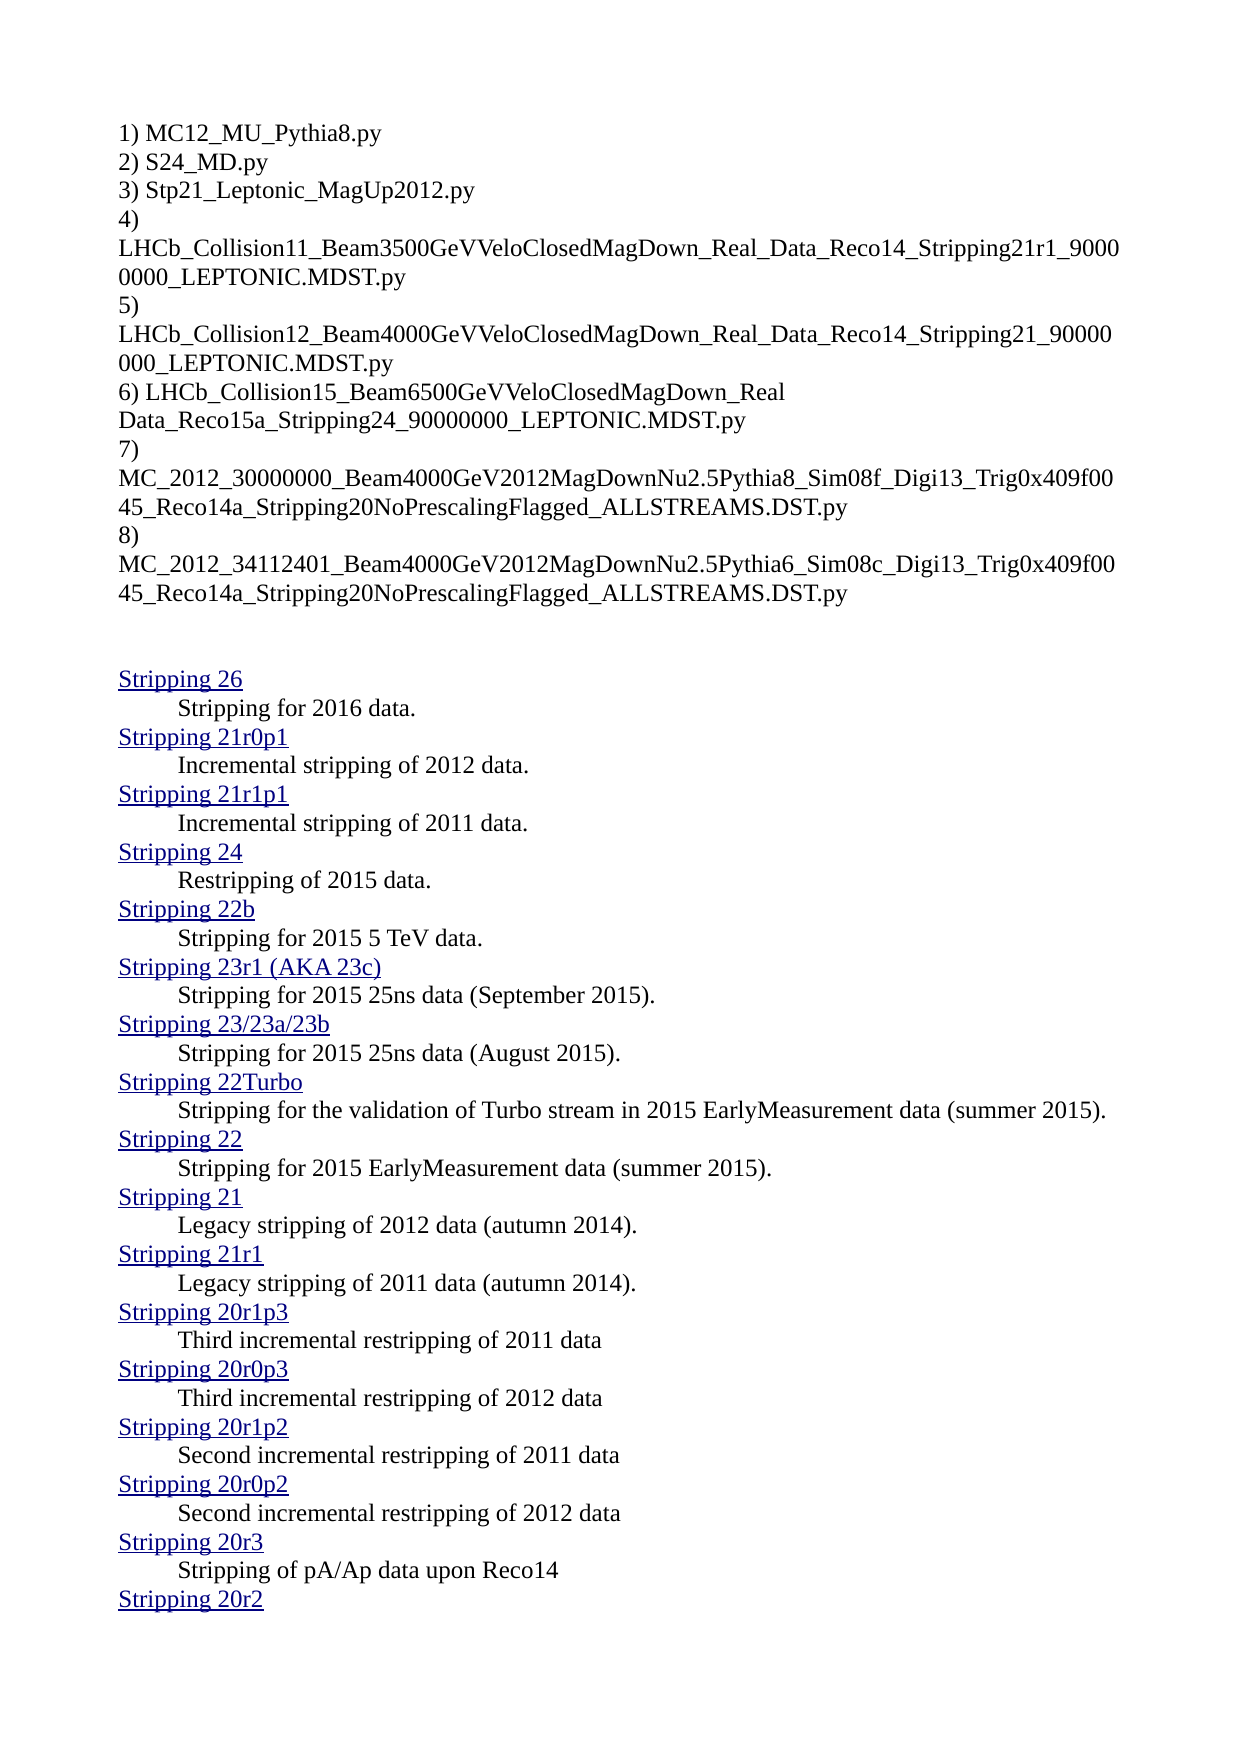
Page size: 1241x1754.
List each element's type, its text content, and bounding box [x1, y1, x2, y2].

subtitle Stripping 22 [118, 1124, 1122, 1153]
list Second incremental restripping of 2011 data [177, 1441, 1122, 1469]
subtitle Stripping 20r3 [118, 1527, 1122, 1556]
list Third incremental restripping of 2011 data [177, 1326, 1122, 1354]
list Incremental stripping of 2012 data. [177, 751, 1122, 779]
list Stripping for the validation of Turbo stream in 2015 EarlyMeasurement data (summer 2015). [177, 1096, 1122, 1124]
text 5) LHCb_Collision12_Beam4000GeVVeloClosedMagDown_Real_Data_Reco14_Stripping21_90000000_LEPTONIC.MDST.py [118, 291, 1122, 377]
subtitle Stripping 22Turbo [118, 1067, 1122, 1096]
list Second incremental restripping of 2012 data [177, 1498, 1122, 1527]
text 7) MC_2012_30000000_Beam4000GeV2012MagDownNu2.5Pythia8_Sim08f_Digi13_Trig0x409f0045_Reco14a_Stripping20NoPrescalingFlagged_ALLSTREAMS.DST.py [118, 434, 1122, 521]
text 6) LHCb_Collision15_Beam6500GeVVeloClosedMagDown_Real Data_Reco15a_Stripping24_90000000_LEPTONIC.MDST.py [118, 377, 1122, 434]
text 8) MC_2012_34112401_Beam4000GeV2012MagDownNu2.5Pythia6_Sim08c_Digi13_Trig0x409f0045_Reco14a_Stripping20NoPrescalingFlagged_ALLSTREAMS.DST.py [118, 521, 1122, 607]
list Stripping for 2015 25ns data (August 2015). [177, 1038, 1122, 1067]
list Restripping of 2015 data. [177, 866, 1122, 894]
list Legacy stripping of 2012 data (autumn 2014). [177, 1211, 1122, 1239]
list Stripping for 2015 25ns data (September 2015). [177, 981, 1122, 1009]
text 2) S24_MD.py [118, 147, 1122, 176]
list Legacy stripping of 2011 data (autumn 2014). [177, 1268, 1122, 1297]
list Stripping for 2015 EarlyMeasurement data (summer 2015). [177, 1153, 1122, 1182]
subtitle Stripping 21r0p1 [118, 722, 1122, 751]
subtitle Stripping 21 [118, 1182, 1122, 1211]
subtitle Stripping 24 [118, 837, 1122, 866]
subtitle Stripping 21r1 [118, 1239, 1122, 1268]
subtitle Stripping 20r0p3 [118, 1354, 1122, 1383]
subtitle Stripping 21r1p1 [118, 779, 1122, 808]
list Stripping of pA/Ap data upon Reco14 [177, 1556, 1122, 1584]
subtitle Stripping 20r2 [118, 1584, 1122, 1613]
text 4) LHCb_Collision11_Beam3500GeVVeloClosedMagDown_Real_Data_Reco14_Stripping21r1_90000000_LEPTONIC.MDST.py [118, 204, 1122, 291]
list Stripping for 2015 5 TeV data. [177, 923, 1122, 952]
list Incremental stripping of 2011 data. [177, 808, 1122, 837]
subtitle Stripping 20r1p3 [118, 1297, 1122, 1326]
subtitle Stripping 20r1p2 [118, 1412, 1122, 1441]
text 3) Stp21_Leptonic_MagUp2012.py [118, 176, 1122, 204]
text 1) MC12_MU_Pythia8.py [118, 118, 1122, 147]
subtitle Stripping 20r0p2 [118, 1469, 1122, 1498]
subtitle Stripping 23/23a/23b [118, 1009, 1122, 1038]
list Third incremental restripping of 2012 data [177, 1383, 1122, 1412]
list Stripping for 2016 data. [177, 693, 1122, 722]
subtitle Stripping 22b [118, 894, 1122, 923]
subtitle Stripping 23r1 (AKA 23c) [118, 952, 1122, 981]
subtitle Stripping 26 [118, 664, 1122, 693]
